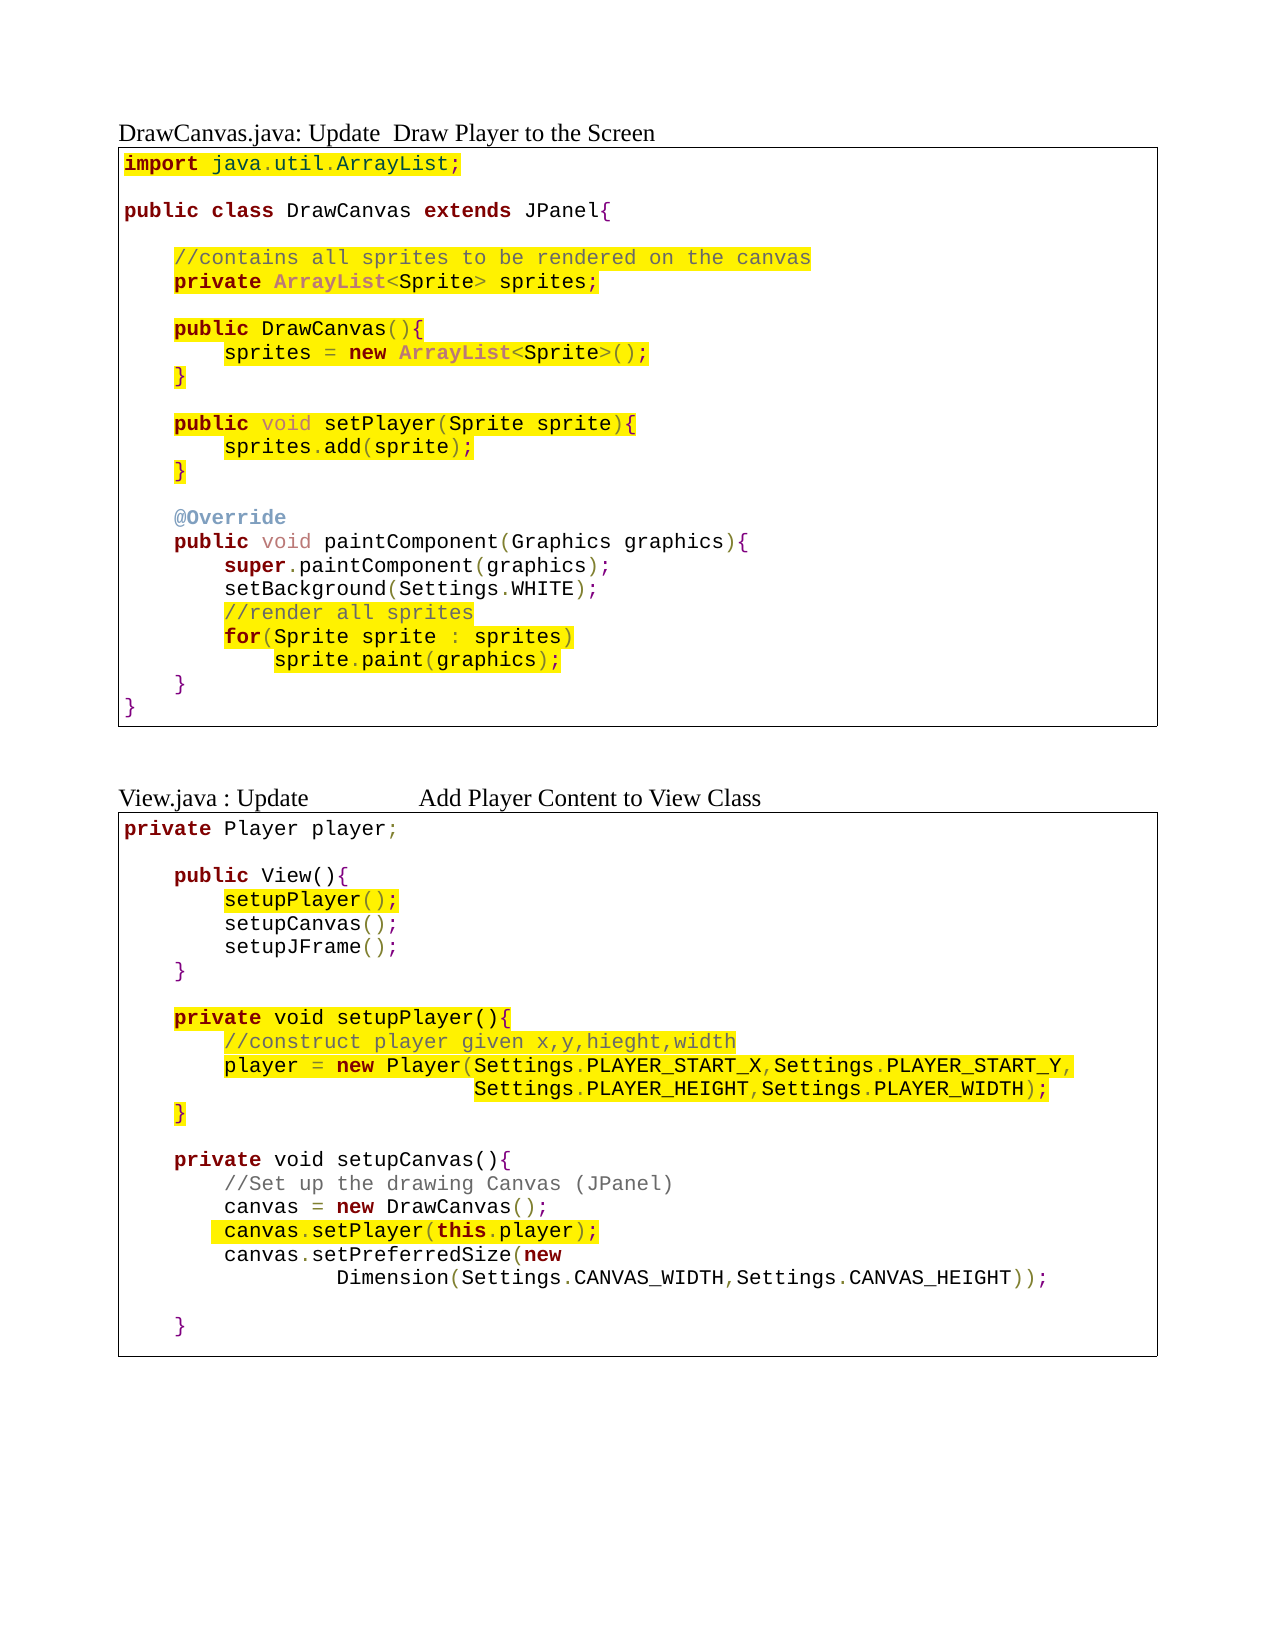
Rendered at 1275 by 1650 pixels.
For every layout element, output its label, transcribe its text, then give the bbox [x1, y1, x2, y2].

table_header private Player player; public View(){ setupPlayer(); setupCanvas(); setupJFrame(); } private void setupPlayer(){ //construct player given x,y,hieght,width player = new Player(Settings.PLAYER_START_X,Settings.PLAYER_START_Y, Settings.PLAYER_HEIGHT,Settings.PLAYER_WIDTH); } private void setupCanvas(){ //Set up the drawing Canvas (JPanel) canvas = new DrawCanvas(); canvas.setPlayer(this.player); canvas.setPreferredSize(new Dimension(Settings.CANVAS_WIDTH,Settings.CANVAS_HEIGHT)); } [119, 813, 1157, 1356]
table_header import java.util.ArrayList; public class DrawCanvas extends JPanel{ //contains all sprites to be rendered on the canvas private ArrayList<Sprite> sprites; public DrawCanvas(){ sprites = new ArrayList<Sprite>(); } public void setPlayer(Sprite sprite){ sprites.add(sprite); } @Override public void paintComponent(Graphics graphics){ super.paintComponent(graphics); setBackground(Settings.WHITE); //render all sprites for(Sprite sprite : sprites) sprite.paint(graphics); } } [119, 148, 1157, 726]
text DrawCanvas.java: Update Draw Player to the Screen [118, 118, 1157, 147]
text View.java : Update Add Player Content to View Class [118, 783, 1157, 812]
